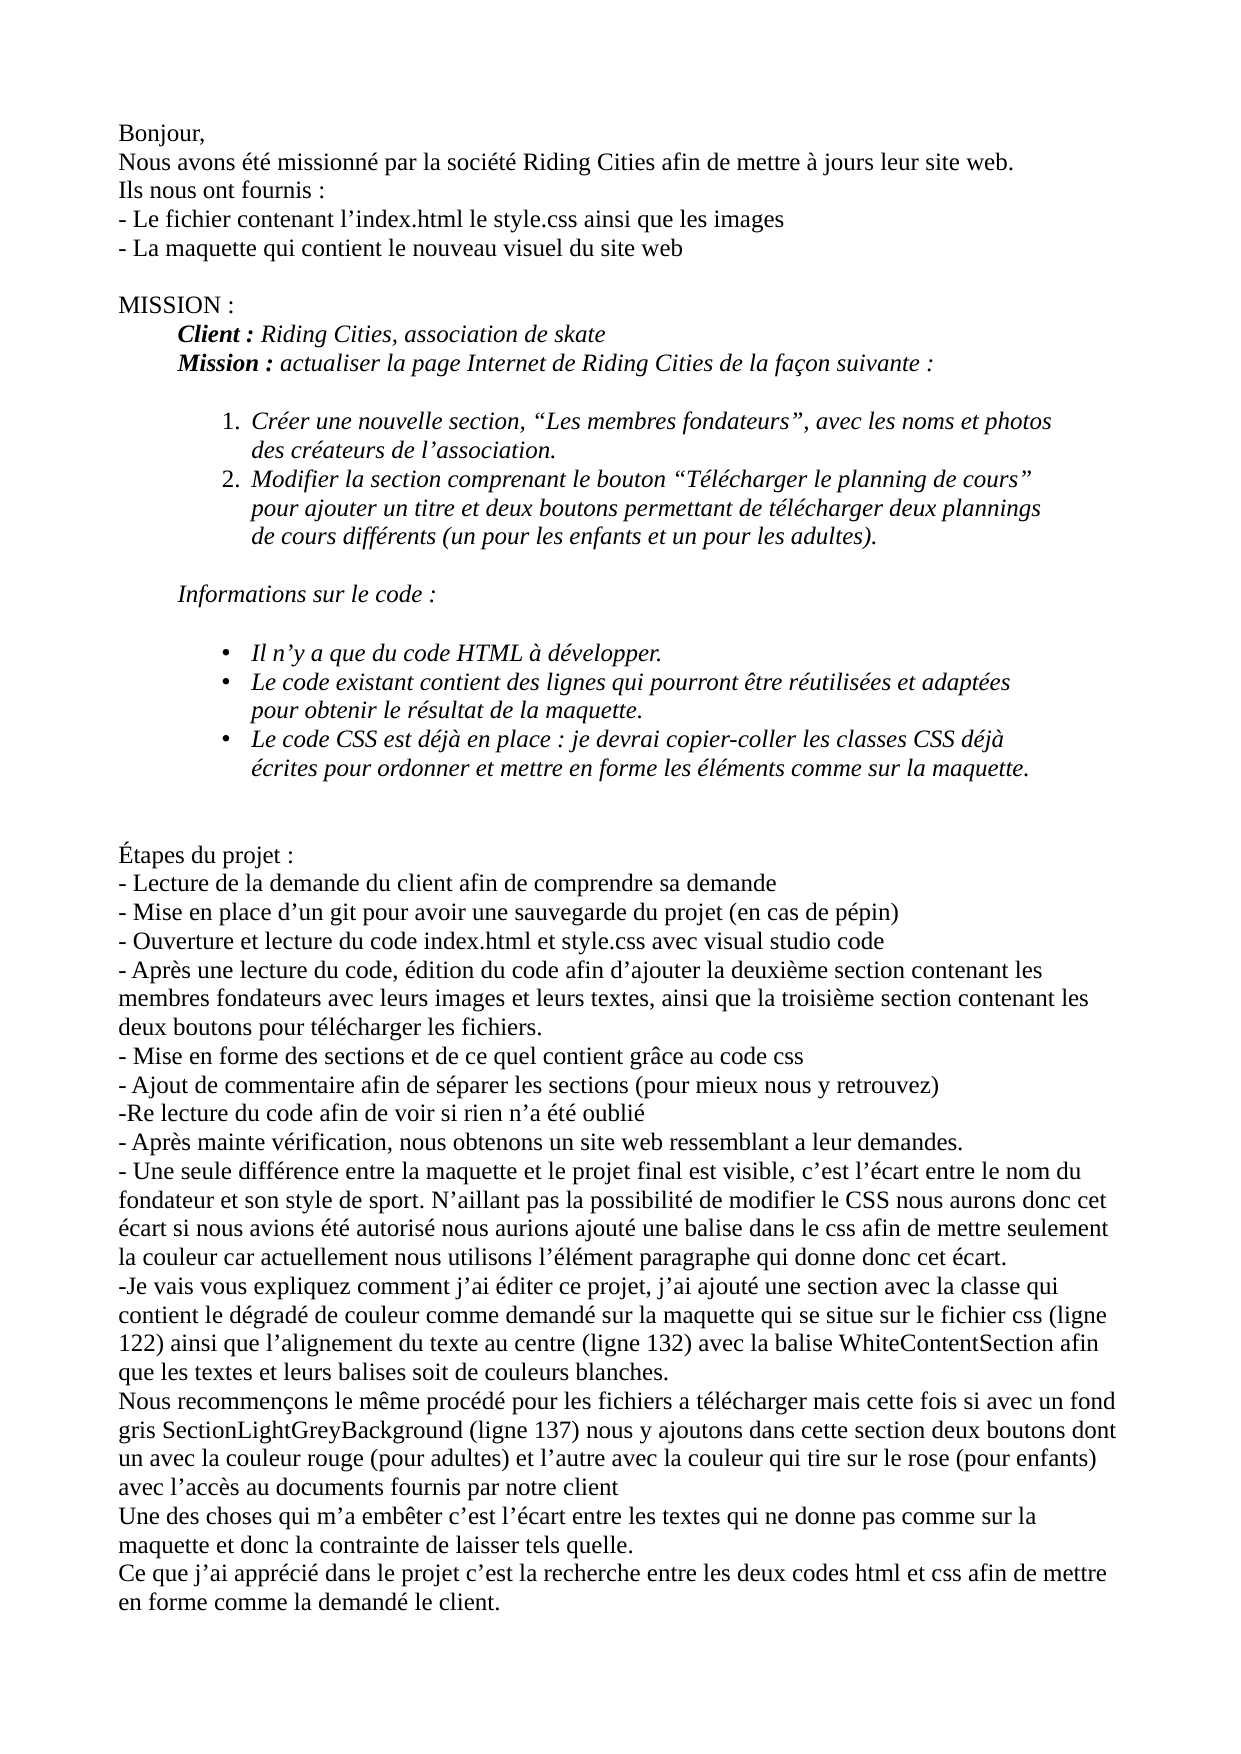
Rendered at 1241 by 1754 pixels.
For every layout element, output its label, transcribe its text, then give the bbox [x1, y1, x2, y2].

text Étapes du projet : [118, 840, 1122, 868]
text Nous avons été missionné par la société Riding Cities afin de mettre à jours leur site web. [118, 147, 1122, 176]
text Ce que j’ai apprécié dans le projet c’est la recherche entre les deux codes html et css afin de mettre en forme comme la demandé le client. [118, 1558, 1122, 1616]
list Modifier la section comprenant le bouton “Télécharger le planning de cours” pour ajouter un titre et deux boutons permettant de télécharger deux plannings de cours différents (un pour les enfants et un pour les adultes). [222, 464, 1063, 550]
text - Le fichier contenant l’index.html le style.css ainsi que les images [118, 204, 1122, 233]
text - Ajout de commentaire afin de séparer les sections (pour mieux nous y retrouvez) [118, 1070, 1122, 1098]
text Ils nous ont fournis : [118, 176, 1122, 204]
list Créer une nouvelle section, “Les membres fondateurs”, avec les noms et photos des créateurs de l’association. [222, 406, 1063, 464]
text - Après mainte vérification, nous obtenons un site web ressemblant a leur demandes. [118, 1127, 1122, 1156]
list Le code CSS est déjà en place : je devrai copier-coller les classes CSS déjà écrites pour ordonner et mettre en forme les éléments comme sur la maquette. [222, 724, 1063, 782]
text Informations sur le code : [177, 579, 1063, 608]
text - Mise en place d’un git pour avoir une sauvegarde du projet (en cas de pépin) [118, 897, 1122, 926]
text - Une seule différence entre la maquette et le projet final est visible, c’est l’écart entre le nom du fondateur et son style de sport. N’aillant pas la possibilité de modifier le CSS nous aurons donc cet écart si nous avions été autorisé nous aurions ajouté une balise dans le css afin de mettre seulement la couleur car actuellement nous utilisons l’élément paragraphe qui donne donc cet écart. [118, 1156, 1122, 1271]
list Il n’y a que du code HTML à développer. [222, 638, 1063, 667]
text -Re lecture du code afin de voir si rien n’a été oublié [118, 1098, 1122, 1127]
text Une des choses qui m’a embêter c’est l’écart entre les textes qui ne donne pas comme sur la maquette et donc la contrainte de laisser tels quelle. [118, 1501, 1122, 1558]
text -Je vais vous expliquez comment j’ai éditer ce projet, j’ai ajouté une section avec la classe qui contient le dégradé de couleur comme demandé sur la maquette qui se situe sur le fichier css (ligne 122) ainsi que l’alignement du texte au centre (ligne 132) avec la balise WhiteContentSection afin que les textes et leurs balises soit de couleurs blanches. [118, 1271, 1122, 1386]
text MISSION : [118, 291, 1122, 319]
text - La maquette qui contient le nouveau visuel du site web [118, 233, 1122, 262]
text Nous recommençons le même procédé pour les fichiers a télécharger mais cette fois si avec un fond gris SectionLightGreyBackground (ligne 137) nous y ajoutons dans cette section deux boutons dont un avec la couleur rouge (pour adultes) et l’autre avec la couleur qui tire sur le rose (pour enfants) avec l’accès au documents fournis par notre client [118, 1386, 1122, 1501]
text - Après une lecture du code, édition du code afin d’ajouter la deuxième section contenant les membres fondateurs avec leurs images et leurs textes, ainsi que la troisième section contenant les deux boutons pour télécharger les fichiers. [118, 955, 1122, 1041]
text - Lecture de la demande du client afin de comprendre sa demande [118, 868, 1122, 897]
text Client : Riding Cities, association de skate Mission : actualiser la page Internet de Riding Cities de la façon suivante : [177, 319, 1063, 377]
text Bonjour, [118, 118, 1122, 147]
text - Mise en forme des sections et de ce quel contient grâce au code css [118, 1041, 1122, 1070]
text - Ouverture et lecture du code index.html et style.css avec visual studio code [118, 926, 1122, 955]
list Le code existant contient des lignes qui pourront être réutilisées et adaptées pour obtenir le résultat de la maquette. [222, 667, 1063, 724]
